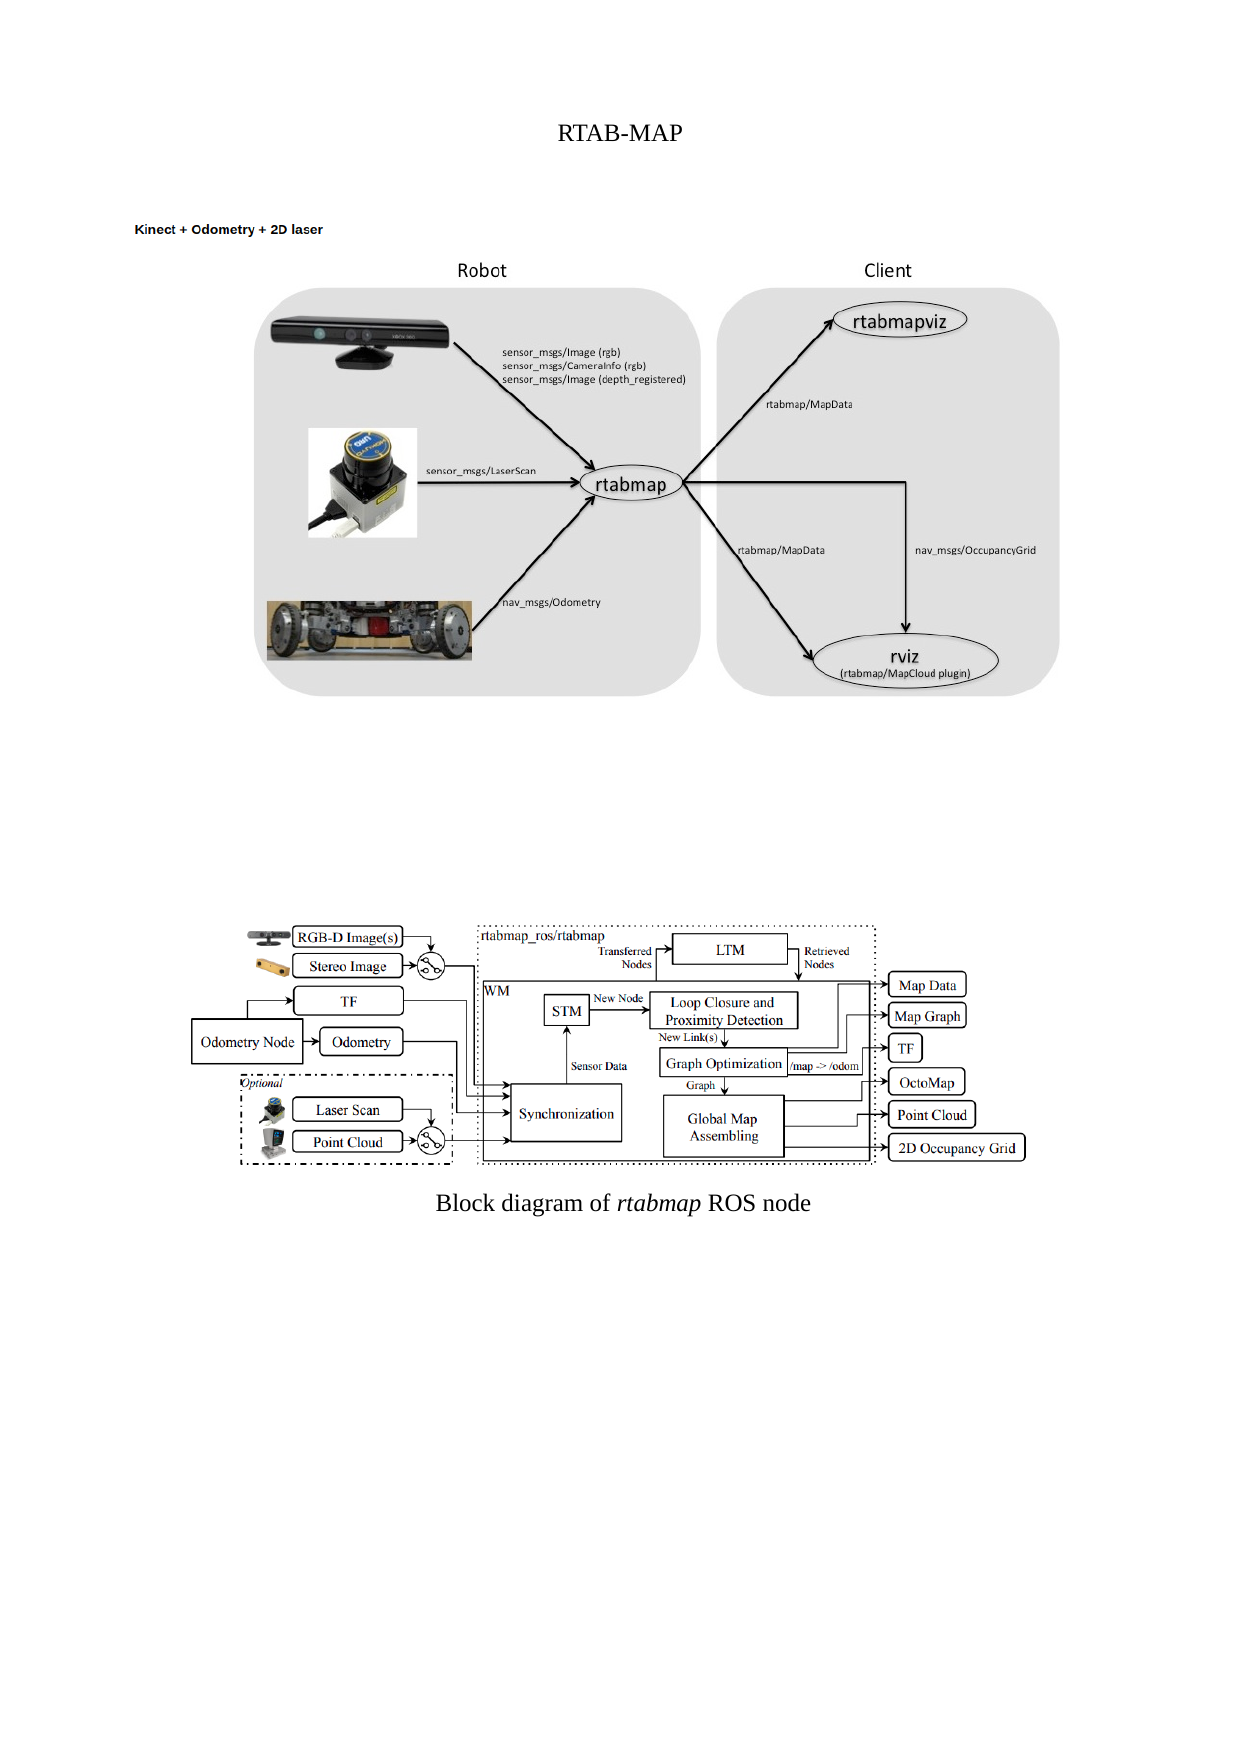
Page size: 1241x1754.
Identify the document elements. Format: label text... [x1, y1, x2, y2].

text Block diagram of rtabmap ROS node [118, 1188, 1122, 1216]
picture [118, 831, 1123, 1188]
text RTAB-MAP [118, 118, 1122, 147]
picture [118, 204, 1123, 716]
